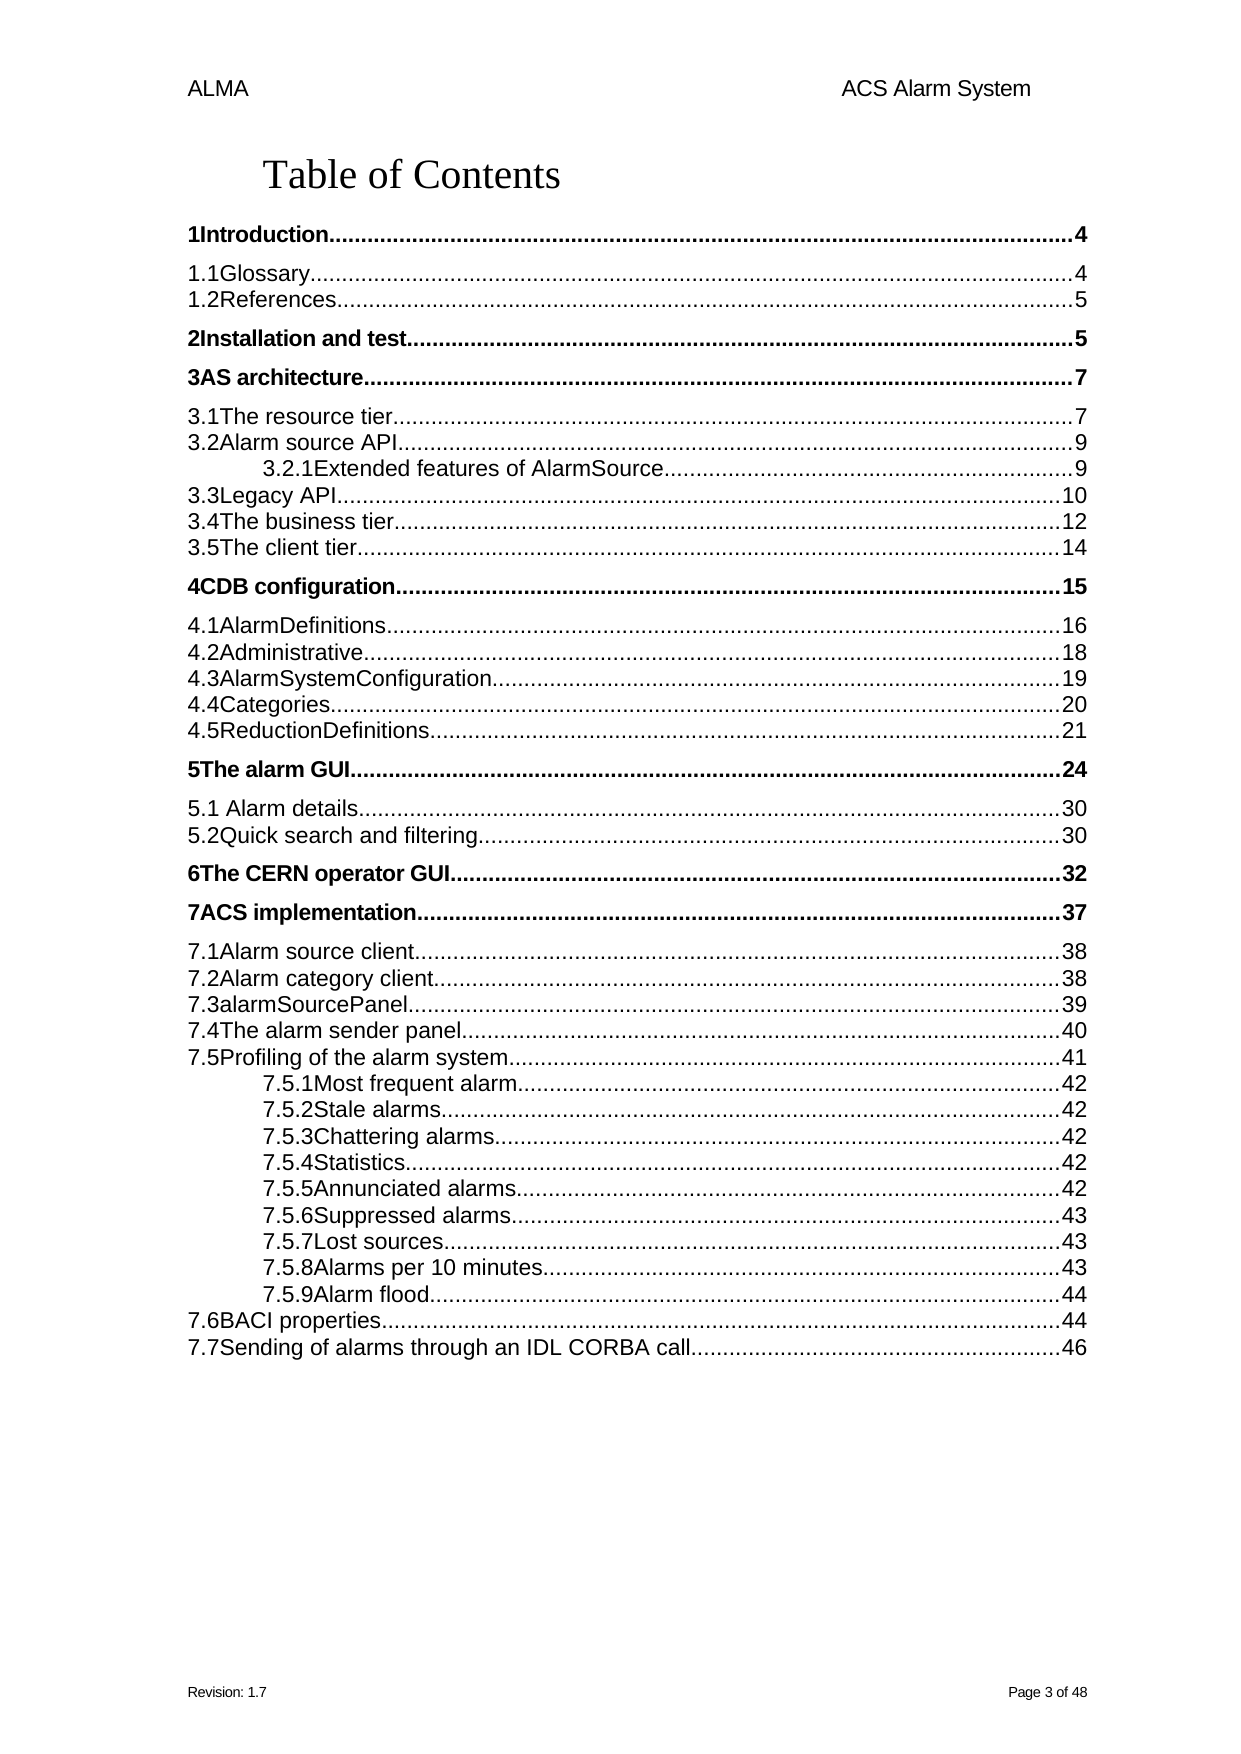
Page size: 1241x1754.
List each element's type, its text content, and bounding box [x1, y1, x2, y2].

text 5.1 Alarm details 30 [187, 795, 1087, 822]
text 7.2Alarm category client 38 [187, 964, 1087, 991]
text 3.5The client tier 14 [187, 534, 1087, 561]
text 7ACS implementation 37 [187, 899, 1087, 926]
text 7.5.1Most frequent alarm 42 [262, 1070, 1087, 1096]
text 7.3alarmSourcePanel 39 [187, 991, 1087, 1017]
text 7.5.4Statistics 42 [262, 1149, 1087, 1175]
text 4.2Administrative 18 [187, 638, 1087, 665]
text 1.1Glossary 4 [187, 260, 1087, 286]
text 7.5Profiling of the alarm system 41 [187, 1043, 1087, 1070]
text 7.4The alarm sender panel 40 [187, 1017, 1087, 1043]
text 7.7Sending of alarms through an IDL CORBA call 46 [187, 1333, 1087, 1360]
text 3AS architecture 7 [187, 364, 1087, 390]
text 7.6BACI properties 44 [187, 1307, 1087, 1333]
text 3.2.1Extended features of AlarmSource 9 [262, 455, 1087, 482]
text 3.1The resource tier 7 [187, 403, 1087, 429]
text 4.1AlarmDefinitions 16 [187, 612, 1087, 638]
text 7.5.2Stale alarms 42 [262, 1096, 1087, 1123]
text 5The alarm GUI 24 [187, 756, 1087, 783]
text 4.5ReductionDefinitions 21 [187, 717, 1087, 744]
text 7.1Alarm source client 38 [187, 938, 1087, 964]
text 2Installation and test 5 [187, 325, 1087, 351]
text 4CDB configuration 15 [187, 573, 1087, 599]
text 6The CERN operator GUI 32 [187, 860, 1087, 887]
text 5.2Quick search and filtering 30 [187, 822, 1087, 848]
text 7.5.5Annunciated alarms 42 [262, 1175, 1087, 1202]
text 7.5.8Alarms per 10 minutes 43 [262, 1254, 1087, 1281]
text 7.5.3Chattering alarms 42 [262, 1123, 1087, 1149]
text 3.3Legacy API 10 [187, 482, 1087, 508]
text 4.4Categories 20 [187, 691, 1087, 717]
text Table of Contents [262, 150, 1087, 198]
text 7.5.7Lost sources 43 [262, 1228, 1087, 1254]
text 1.2References 5 [187, 286, 1087, 312]
text 3.2Alarm source API 9 [187, 429, 1087, 455]
text 4.3AlarmSystemConfiguration 19 [187, 665, 1087, 691]
text 7.5.6Suppressed alarms 43 [262, 1202, 1087, 1228]
text 3.4The business tier 12 [187, 508, 1087, 534]
text 1Introduction 4 [187, 221, 1087, 247]
text 7.5.9Alarm flood 44 [262, 1281, 1087, 1307]
